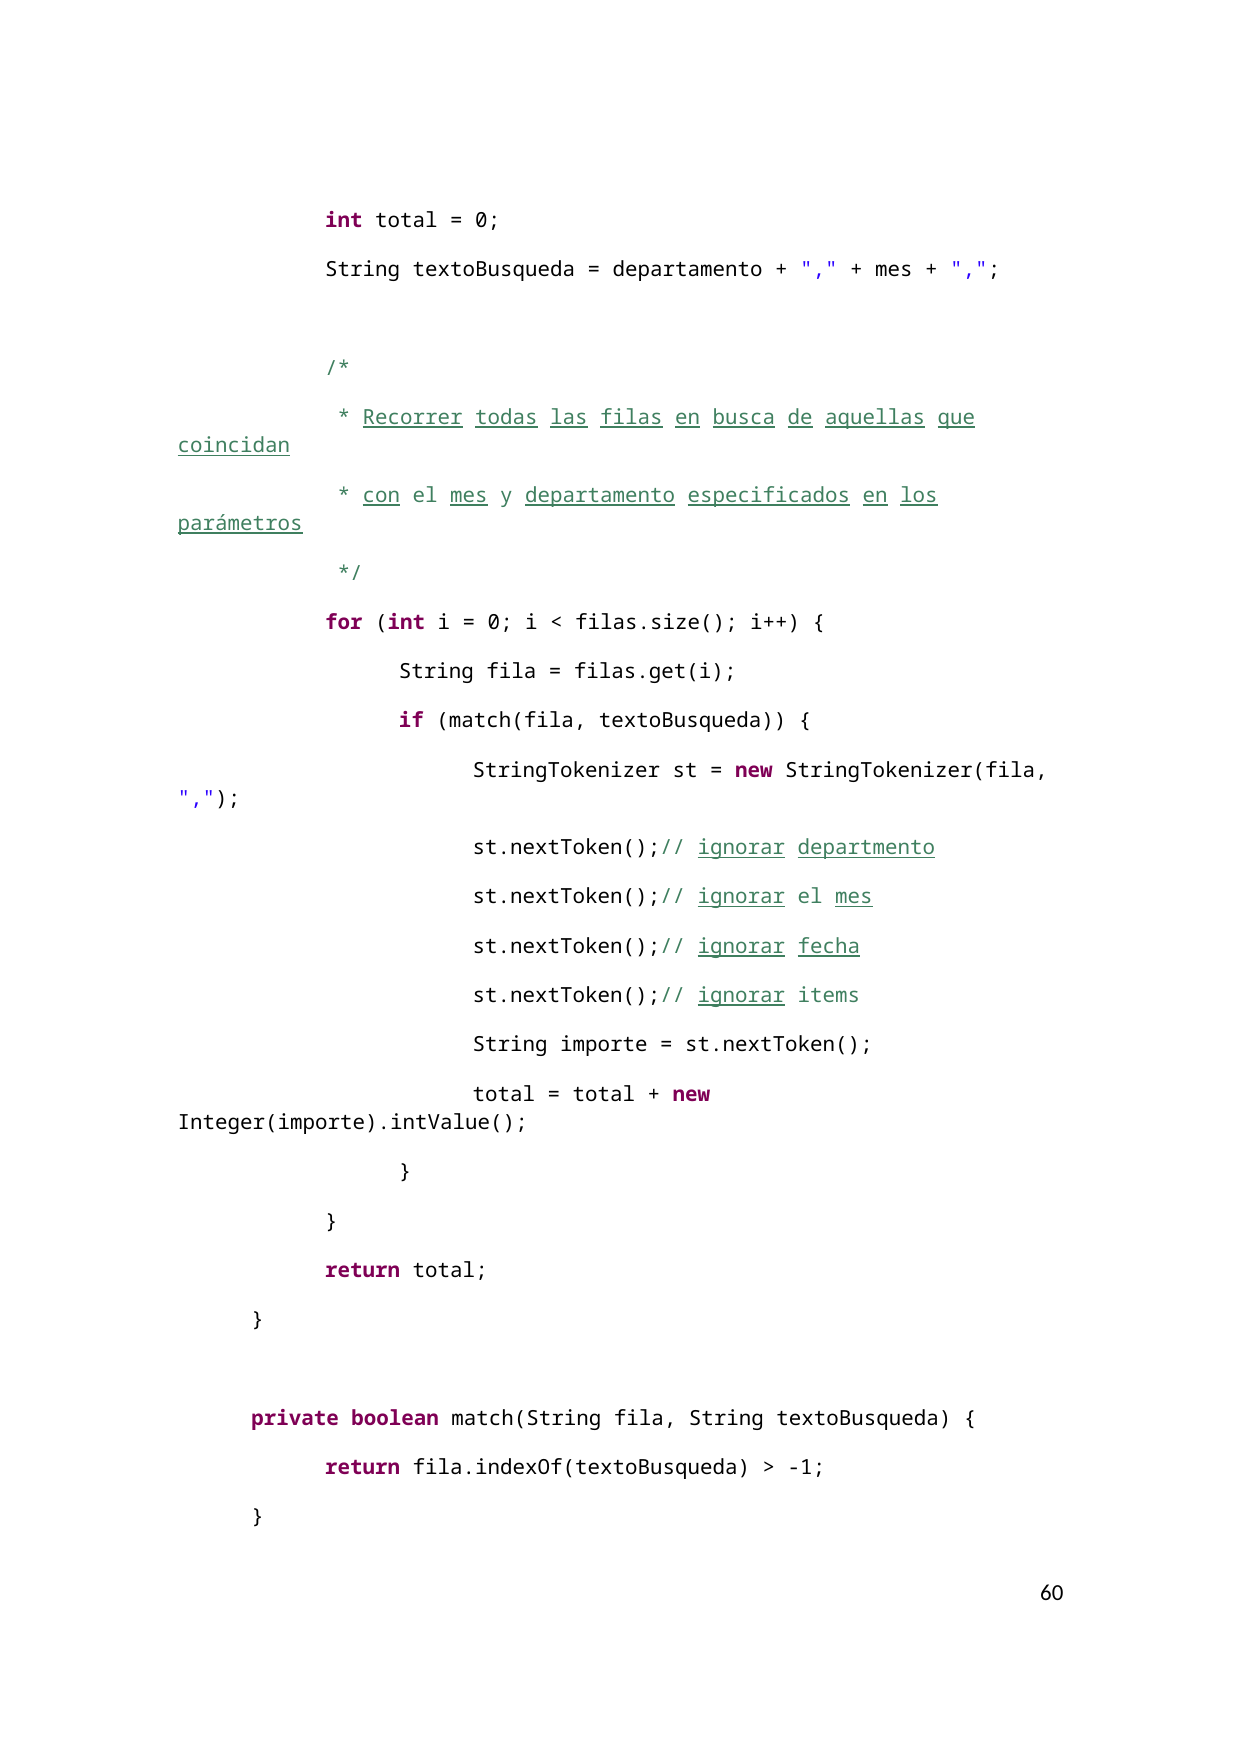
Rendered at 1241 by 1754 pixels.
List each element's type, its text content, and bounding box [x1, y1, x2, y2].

text int total = 0; [177, 205, 1063, 233]
text String fila = filas.get(i); [177, 656, 1063, 684]
text } [177, 1304, 1063, 1333]
text * Recorrer todas las filas en busca de aquellas que coincidan [177, 402, 1063, 459]
text total = total + new Integer(importe).intValue(); [177, 1079, 1063, 1136]
text st.nextToken();// ignorar departmento [177, 832, 1063, 861]
text st.nextToken();// ignorar items [177, 980, 1063, 1009]
text } [177, 1206, 1063, 1234]
text st.nextToken();// ignorar el mes [177, 882, 1063, 910]
text st.nextToken();// ignorar fecha [177, 931, 1063, 959]
text */ [177, 558, 1063, 586]
text /* [177, 353, 1063, 381]
text * con el mes y departamento especificados en los parámetros [177, 480, 1063, 537]
text String importe = st.nextToken(); [177, 1029, 1063, 1058]
text } [177, 1156, 1063, 1185]
text private boolean match(String fila, String textoBusqueda) { [177, 1403, 1063, 1431]
text StringTokenizer st = new StringTokenizer(fila, ","); [177, 755, 1063, 812]
text String textoBusqueda = departamento + "," + mes + ","; [177, 254, 1063, 283]
text } [177, 1501, 1063, 1530]
text if (match(fila, textoBusqueda)) { [177, 705, 1063, 734]
text return fila.indexOf(textoBusqueda) > -1; [177, 1452, 1063, 1481]
text for (int i = 0; i < filas.size(); i++) { [177, 607, 1063, 635]
text return total; [177, 1255, 1063, 1283]
